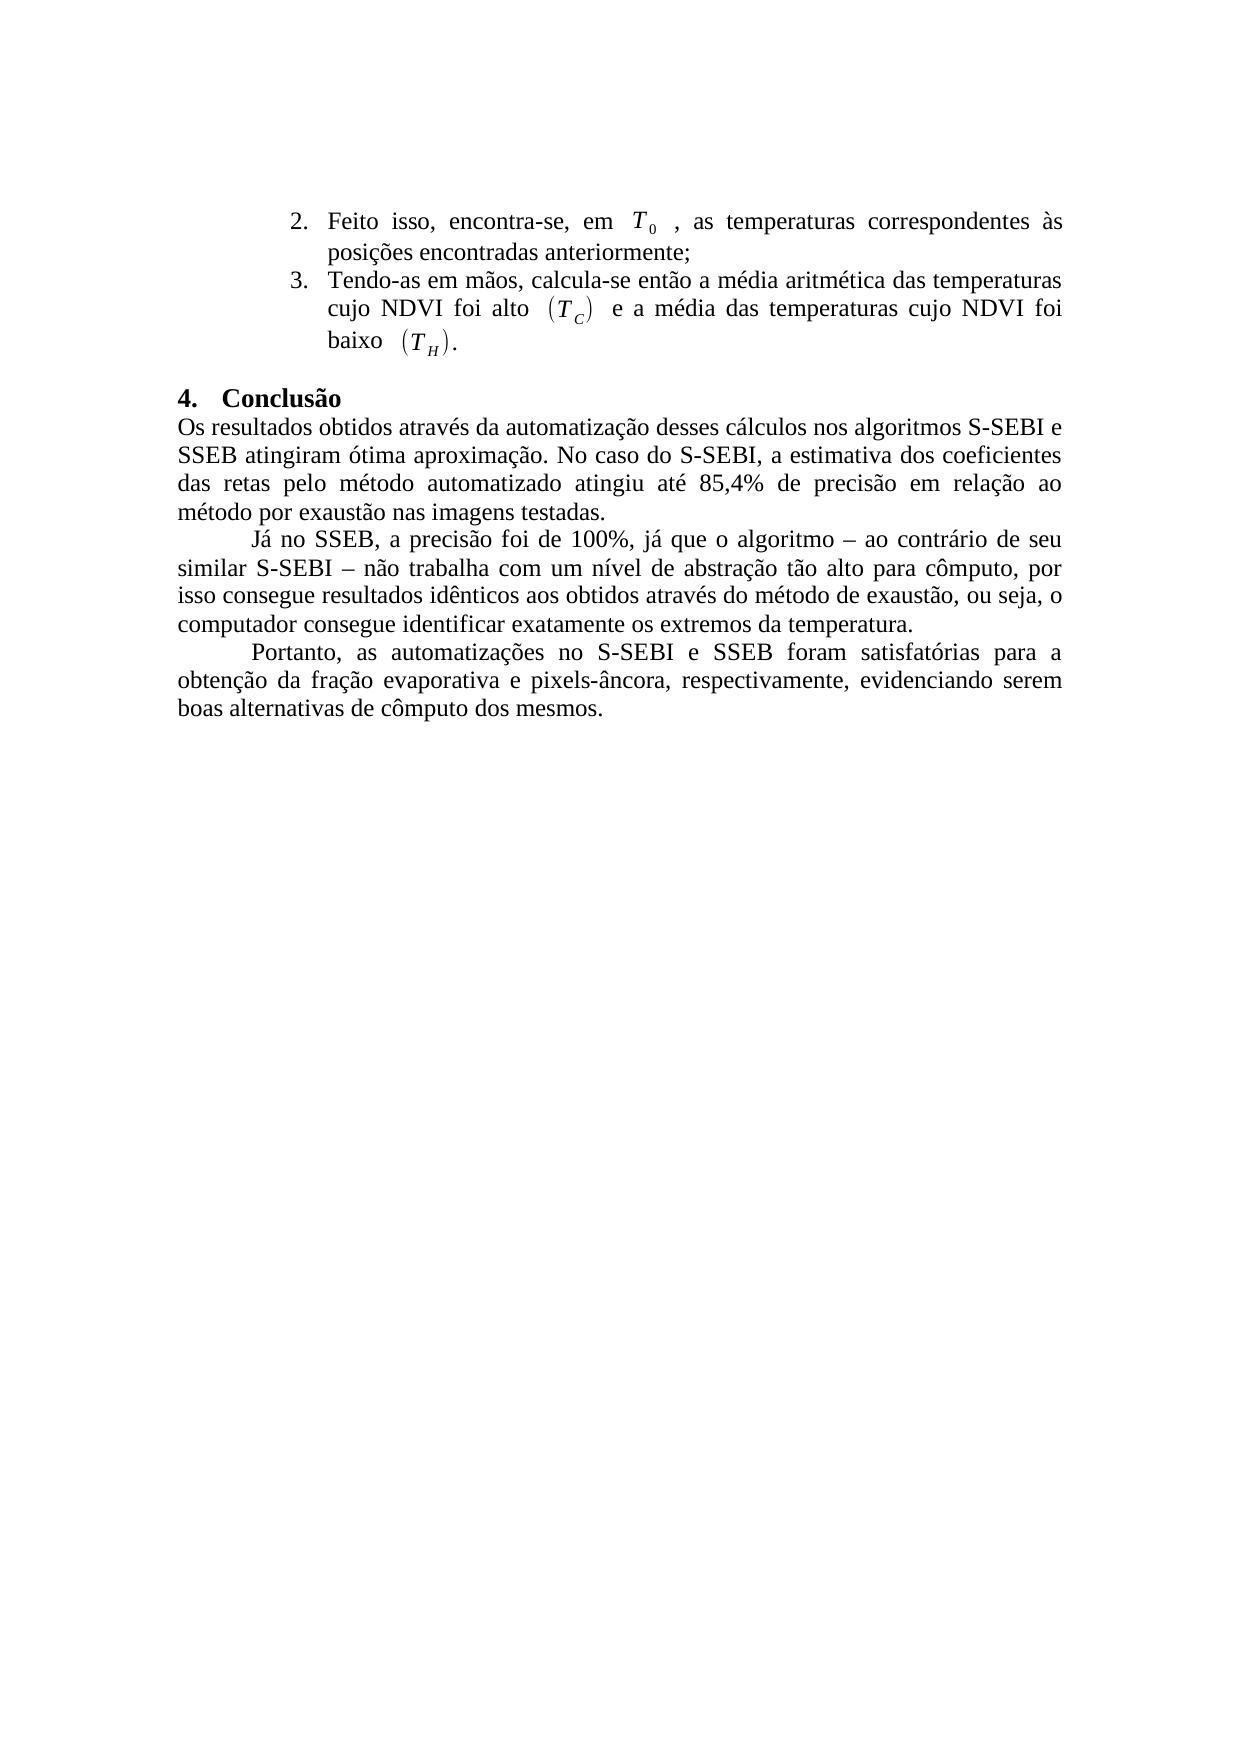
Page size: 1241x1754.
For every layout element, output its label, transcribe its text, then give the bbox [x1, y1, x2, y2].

text Os resultados obtidos através da automatização desses cálculos nos algoritmos S-SEBI e SSEB atingiram ótima aproximação. No caso do S-SEBI, a estimativa dos coeficientes das retas pelo método automatizado atingiu até 85,4% de precisão em relação ao método por exaustão nas imagens testadas. [177, 413, 1063, 525]
text Portanto, as automatizações no S-SEBI e SSEB foram satisfatórias para a obtenção da fração evaporativa e pixels-âncora, respectivamente, evidenciando serem boas alternativas de cômputo dos mesmos. [177, 637, 1063, 722]
list Tendo-as em mãos, calcula-se então a média aritmética das temperaturas cujo NDVI foi altoe a média das temperaturas cujo NDVI foi baixo [290, 266, 1063, 358]
text Já no SSEB, a precisão foi de 100%, já que o algoritmo – ao contrário de seu similar S-SEBI – não trabalha com um nível de abstração tão alto para cômputo, por isso consegue resultados idênticos aos obtidos através do método de exaustão, ou seja, o computador consegue identificar exatamente os extremos da temperatura. [177, 525, 1063, 637]
list Feito isso, encontra-se, em, as temperaturas correspondentes às posições encontradas anteriormente; [290, 207, 1063, 266]
title Conclusão [177, 383, 1063, 413]
